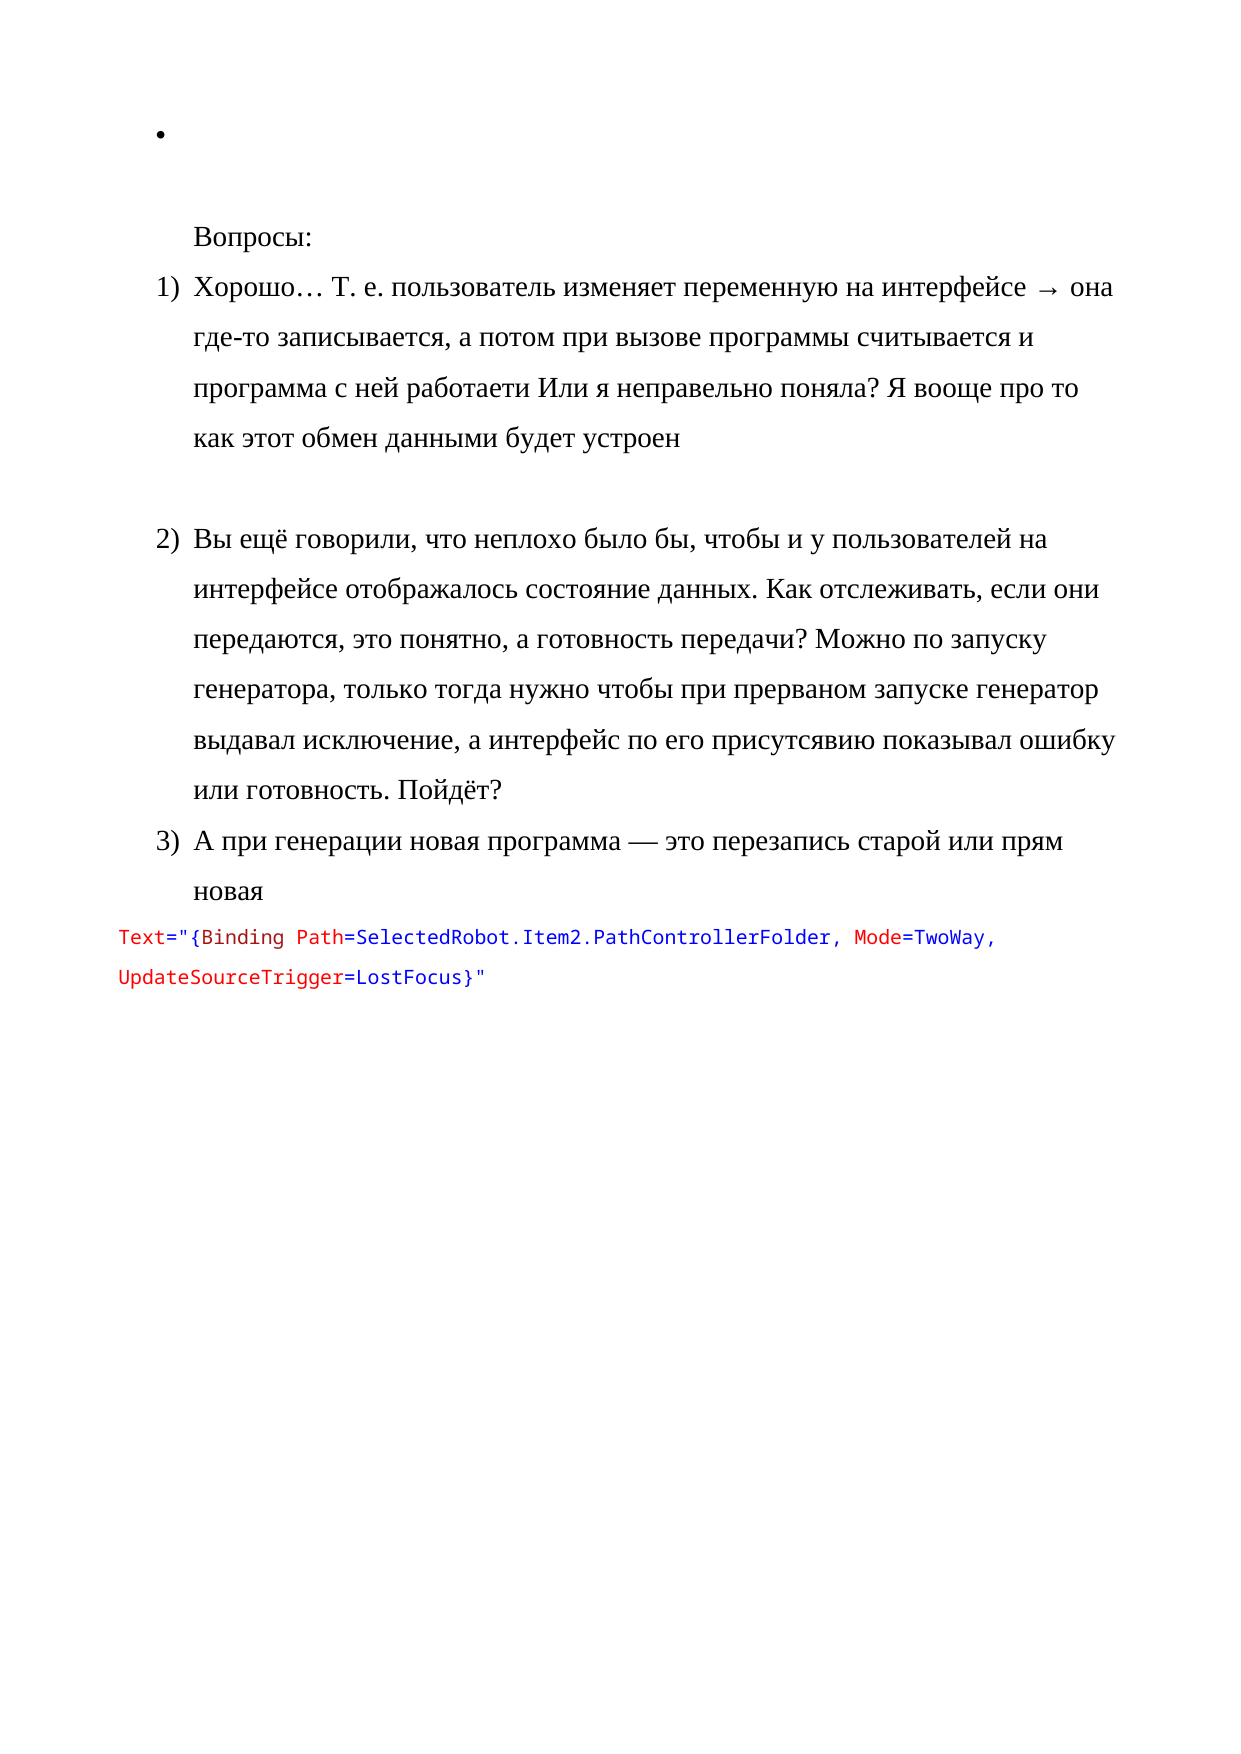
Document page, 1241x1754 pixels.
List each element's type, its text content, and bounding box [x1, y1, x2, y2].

list Вопросы: [156, 219, 1122, 252]
list А при генерации новая программа — это перезапись старой или прям новая [156, 823, 1122, 906]
text Text="{Binding Path=SelectedRobot.Item2.PathControllerFolder, Mode=TwoWay, UpdateSourceTrigger=LostFocus}" [118, 923, 1122, 991]
list Хорошо… Т. е. пользователь изменяет переменную на интерфейсе → она где-то записывается, а потом при вызове программы считывается и программа с ней работаети Или я неправельно поняла? Я вооще про то как этот обмен данными будет устроен [156, 269, 1122, 454]
list Вы ещё говорили, что неплохо было бы, чтобы и у пользователей на интерфейсе отображалось состояние данных. Как отслеживать, если они передаются, это понятно, а готовность передачи? Можно по запуску генератора, только тогда нужно чтобы при прерваном запуске генератор выдавал исключение, а интерфейс по его присутсявию показывал ошибку или готовность. Пойдёт? [156, 521, 1122, 806]
